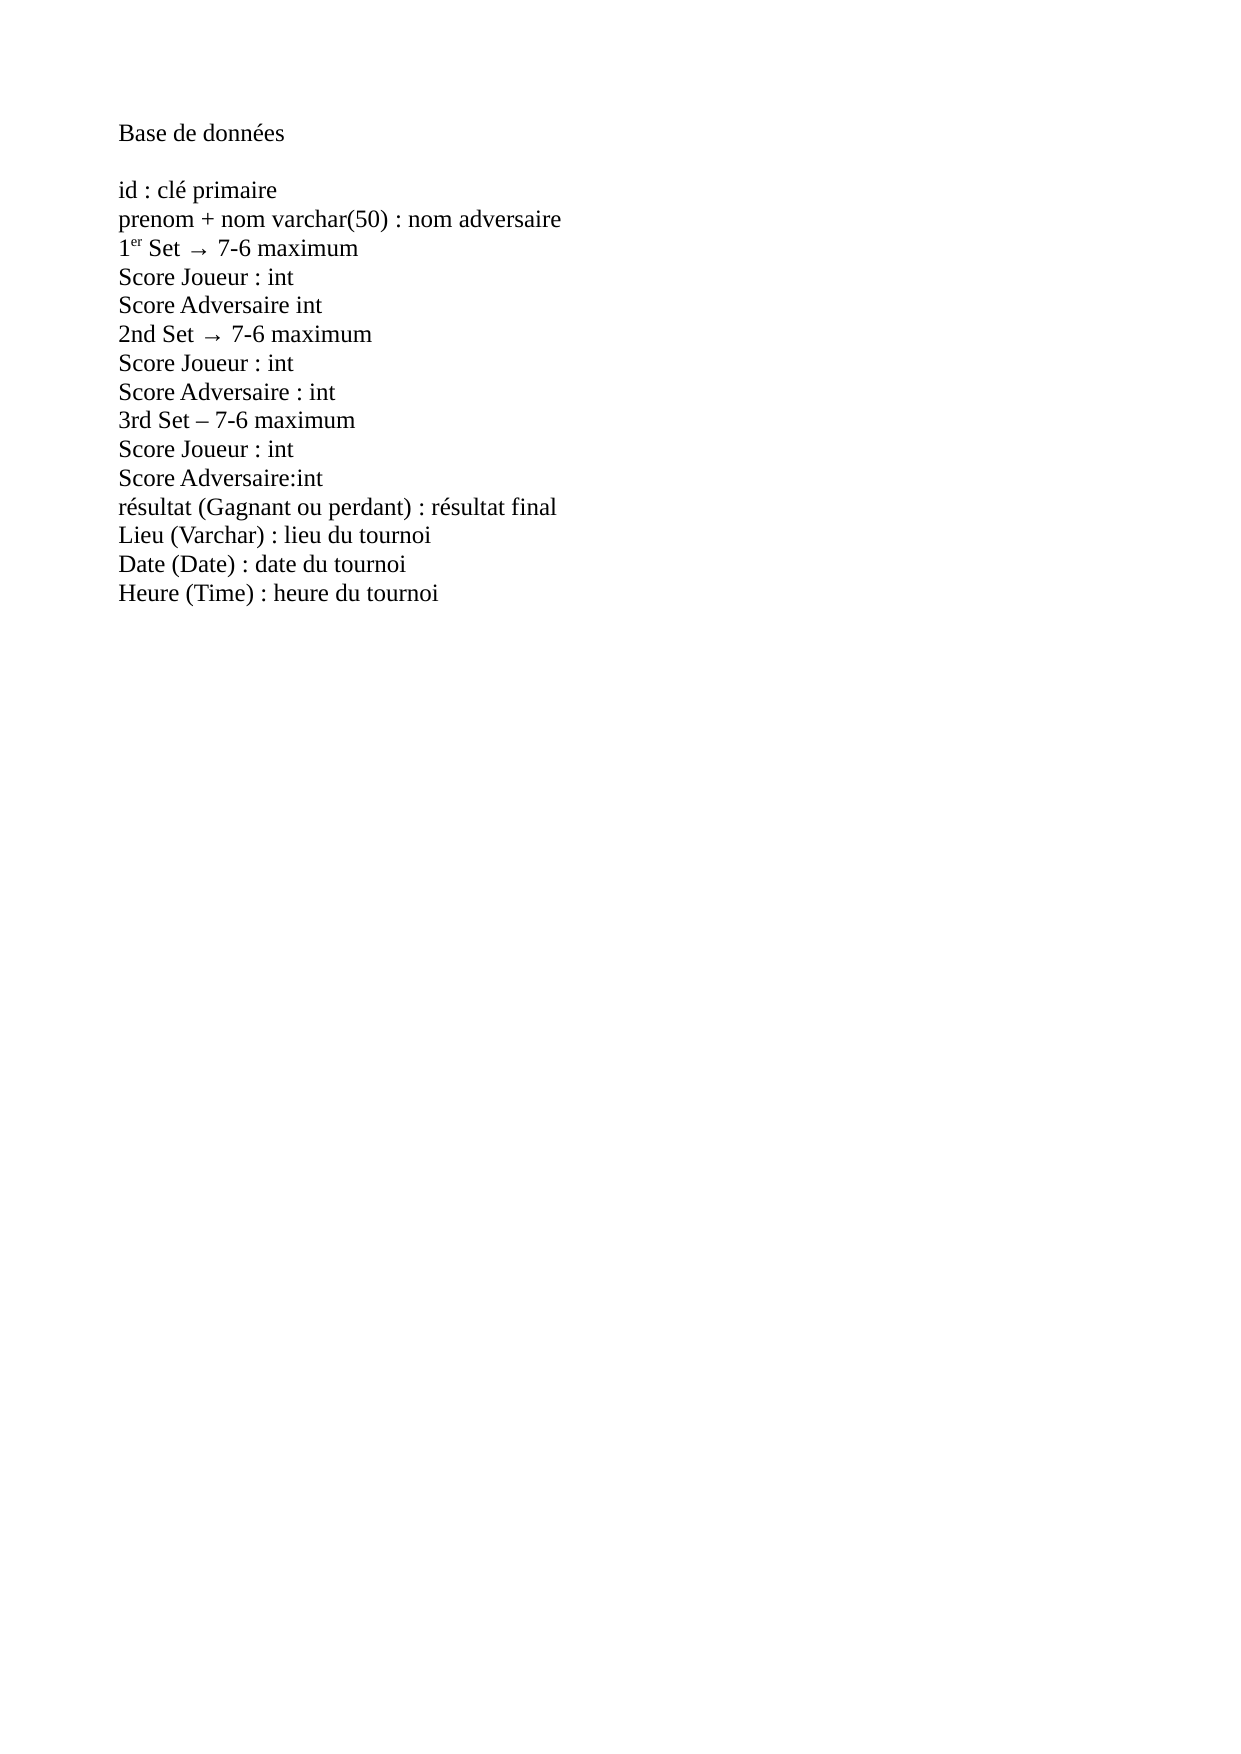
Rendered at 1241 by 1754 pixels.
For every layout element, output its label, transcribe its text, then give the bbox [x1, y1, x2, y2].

text Score Joueur : int [118, 434, 1122, 463]
text Heure (Time) : heure du tournoi [118, 578, 1122, 607]
text résultat (Gagnant ou perdant) : résultat final [118, 492, 1122, 521]
text Score Adversaire : int [118, 377, 1122, 406]
text Lieu (Varchar) : lieu du tournoi [118, 521, 1122, 549]
text 1er Set → 7-6 maximum [118, 233, 1122, 262]
text 2nd Set → 7-6 maximum [118, 319, 1122, 348]
text prenom + nom varchar(50) : nom adversaire [118, 204, 1122, 233]
text Score Adversaire int [118, 291, 1122, 319]
text id : clé primaire [118, 176, 1122, 204]
text 3rd Set – 7-6 maximum [118, 406, 1122, 434]
text Base de données [118, 118, 1122, 147]
text Date (Date) : date du tournoi [118, 549, 1122, 578]
text Score Joueur : int [118, 348, 1122, 377]
text Score Joueur : int [118, 262, 1122, 291]
text Score Adversaire:int [118, 463, 1122, 492]
